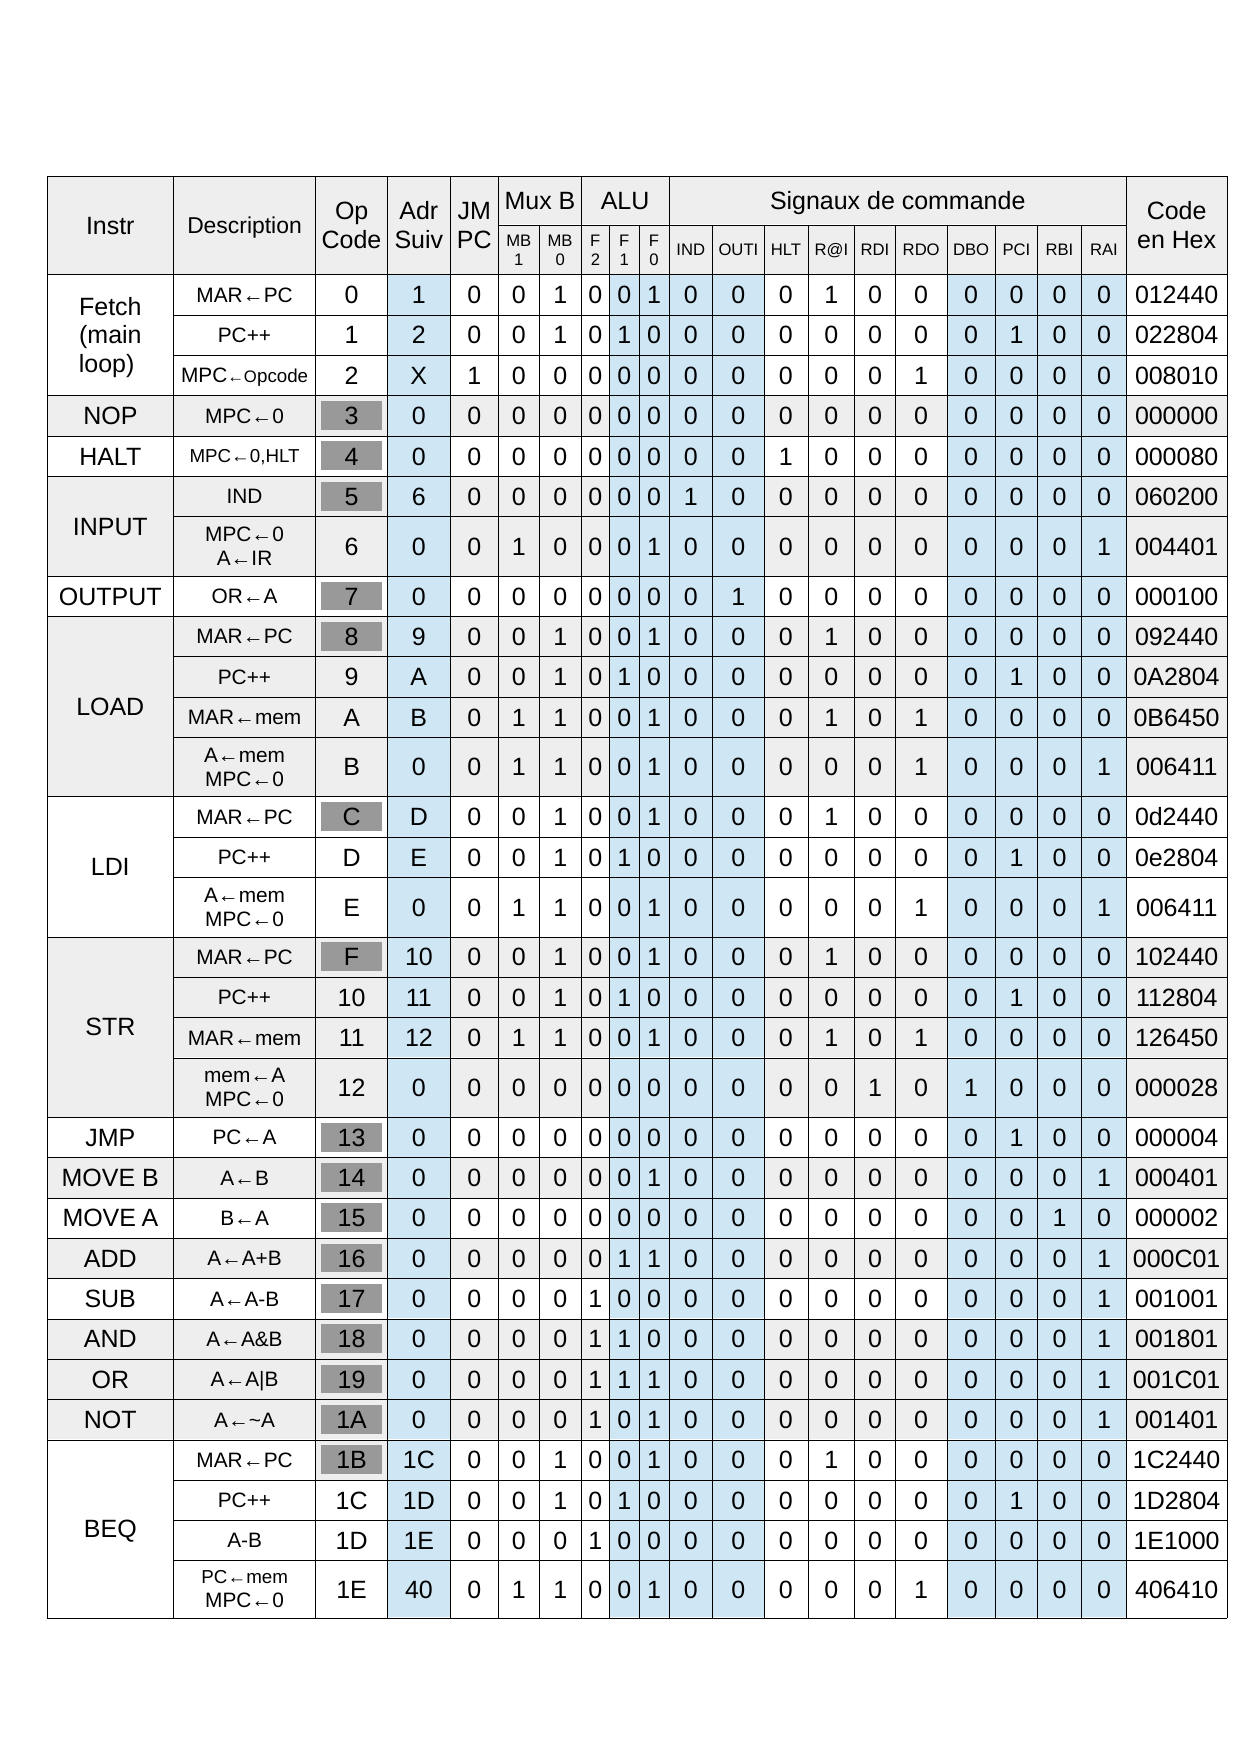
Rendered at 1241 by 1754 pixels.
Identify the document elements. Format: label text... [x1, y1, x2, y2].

table_cell 0 [610, 437, 639, 476]
table_cell 0 [948, 316, 995, 355]
table_cell 0 [948, 657, 995, 697]
table_cell A [388, 657, 450, 697]
table_cell 0 [713, 517, 764, 576]
table_cell 0 [670, 1561, 712, 1617]
table_cell 0 [713, 738, 764, 796]
table_cell 0 [499, 1158, 539, 1198]
table_cell 0 [540, 1239, 581, 1278]
table_cell 0 [499, 275, 539, 315]
table_cell 0 [855, 1158, 895, 1198]
table_cell 0 [1082, 477, 1126, 516]
table_cell 1 [809, 797, 854, 837]
table_cell 0 [948, 1481, 995, 1520]
table_cell A [316, 698, 387, 737]
table_cell 001801 [1127, 1320, 1227, 1359]
table_cell 0 [1082, 1199, 1126, 1238]
table_cell A←A|B [174, 1360, 315, 1399]
table_cell 0 [316, 275, 387, 315]
table_cell 1 [809, 275, 854, 315]
table_cell 0 [713, 477, 764, 516]
table_cell 0 [670, 1441, 712, 1480]
table_cell 1 [610, 316, 639, 355]
table_cell 092440 [1127, 617, 1227, 656]
table_cell 0 [809, 316, 854, 355]
table_cell 0 [996, 938, 1037, 977]
table_cell 0 [670, 797, 712, 837]
table_cell 1 [640, 698, 669, 737]
table_cell 012440 [1127, 275, 1227, 315]
table_cell 1D2804 [1127, 1481, 1227, 1520]
table_cell 0 [499, 1199, 539, 1238]
table_cell 1 [499, 1561, 539, 1617]
table_header JMPC [451, 177, 498, 274]
table_cell 0 [582, 477, 609, 516]
table_cell 0 [582, 316, 609, 355]
table_cell OUTI [713, 226, 764, 274]
table_cell MOVE B [48, 1158, 173, 1198]
table_header Signaux de commande [670, 177, 1126, 224]
table_cell 0 [855, 316, 895, 355]
table_cell 0 [765, 1521, 808, 1560]
table_cell 0 [855, 1018, 895, 1057]
table_cell 0 [809, 396, 854, 436]
table_cell 0 [582, 396, 609, 436]
table_cell 0 [610, 698, 639, 737]
table_cell 8 [316, 617, 387, 656]
table_cell 0 [1038, 878, 1081, 937]
table_cell 0 [1038, 356, 1081, 395]
table_cell 0 [582, 657, 609, 697]
table_cell 0 [713, 878, 764, 937]
table_cell 0 [540, 1199, 581, 1238]
table_cell 0 [809, 1059, 854, 1117]
table_cell 1 [713, 577, 764, 616]
table_cell 0 [948, 698, 995, 737]
table_cell 0 [855, 1279, 895, 1318]
table_cell 1 [499, 1018, 539, 1057]
table_cell 1 [610, 1320, 639, 1359]
table_cell 0 [582, 1441, 609, 1480]
table_cell 0 [451, 1158, 498, 1198]
table_cell 0 [610, 1118, 639, 1157]
table_cell 000002 [1127, 1199, 1227, 1238]
table_cell 0 [640, 1199, 669, 1238]
table_cell 0 [499, 617, 539, 656]
table_cell 0 [610, 617, 639, 656]
table_cell 0 [713, 657, 764, 697]
table_cell 0 [713, 316, 764, 355]
table_cell 14 [316, 1158, 387, 1198]
table_cell 1 [640, 1441, 669, 1480]
table_cell 0 [388, 1360, 450, 1399]
table_cell OR [48, 1360, 173, 1399]
table_cell 0 [451, 1561, 498, 1617]
table_cell 0 [996, 1320, 1037, 1359]
table_cell 0 [1038, 1521, 1081, 1560]
table_cell 0 [855, 356, 895, 395]
table_cell 0 [948, 1239, 995, 1278]
table_cell 0 [765, 1320, 808, 1359]
table_cell 0 [948, 1018, 995, 1057]
table_cell 0 [540, 437, 581, 476]
table_cell 11 [316, 1018, 387, 1057]
table_cell 0 [948, 1118, 995, 1157]
table_cell 0 [1082, 1441, 1126, 1480]
table_header ALU [582, 177, 669, 224]
table_cell F2 [582, 226, 609, 274]
table_cell 0 [765, 978, 808, 1017]
table_cell 060200 [1127, 477, 1227, 516]
table_cell 1E [316, 1561, 387, 1617]
table_cell 11 [388, 978, 450, 1017]
table_cell 1 [809, 698, 854, 737]
table_cell 0 [896, 617, 947, 656]
table_cell 008010 [1127, 356, 1227, 395]
table_cell 0 [1082, 1481, 1126, 1520]
table_cell 1E1000 [1127, 1521, 1227, 1560]
table_cell 0 [451, 978, 498, 1017]
table_cell 0 [451, 698, 498, 737]
table_cell mem←A MPC←0 [174, 1059, 315, 1117]
table_cell 0 [713, 1521, 764, 1560]
table_cell MAR←mem [174, 698, 315, 737]
table_cell MAR←PC [174, 797, 315, 837]
table_cell DBO [948, 226, 995, 274]
table_cell 0 [765, 1239, 808, 1278]
table_cell 0 [713, 1481, 764, 1520]
table_cell 0 [765, 1481, 808, 1520]
table_cell F [316, 938, 387, 977]
table_cell 0 [610, 1561, 639, 1617]
table_cell 0 [765, 1018, 808, 1057]
table_cell 0 [896, 1199, 947, 1238]
table_cell 0 [896, 275, 947, 315]
table_cell 1 [896, 1561, 947, 1617]
table_cell 0 [451, 938, 498, 977]
table_cell X [388, 356, 450, 395]
table_cell 0 [809, 517, 854, 576]
table_cell 1 [1082, 878, 1126, 937]
table_cell 0 [388, 1118, 450, 1157]
table_cell 0 [809, 1360, 854, 1399]
table_cell 0 [582, 356, 609, 395]
table_cell 1 [996, 1118, 1037, 1157]
table_cell 006411 [1127, 738, 1227, 796]
table_cell 0 [610, 477, 639, 516]
table_cell 1 [610, 838, 639, 877]
table_cell 0 [640, 1279, 669, 1318]
table_cell 0 [670, 316, 712, 355]
table_cell MPC←0,HLT [174, 437, 315, 476]
table_cell 0 [996, 356, 1037, 395]
table_cell 0 [388, 437, 450, 476]
table_cell 4 [316, 437, 387, 476]
table_cell 1C2440 [1127, 1441, 1227, 1480]
table_cell 0 [451, 1320, 498, 1359]
table_cell 0 [765, 396, 808, 436]
table_cell 0 [765, 1400, 808, 1439]
table_cell 0d2440 [1127, 797, 1227, 837]
table_cell 0 [996, 1279, 1037, 1318]
table_cell 0 [540, 1400, 581, 1439]
table_cell 0 [1082, 356, 1126, 395]
table_cell 0 [809, 356, 854, 395]
table_cell 0 [713, 1279, 764, 1318]
table_cell 0 [1038, 1059, 1081, 1117]
table_cell 0 [996, 517, 1037, 576]
table_cell 0 [809, 978, 854, 1017]
table_cell F0 [640, 226, 669, 274]
table_cell 0 [451, 1199, 498, 1238]
table_cell 0 [540, 1521, 581, 1560]
table_cell 0 [948, 1360, 995, 1399]
table_cell 0 [451, 577, 498, 616]
table_cell 0 [670, 1481, 712, 1520]
table_cell 1E [388, 1521, 450, 1560]
table_cell 0 [610, 938, 639, 977]
table_cell 0 [996, 1059, 1037, 1117]
table_cell LOAD [48, 617, 173, 796]
table_cell 0 [610, 1199, 639, 1238]
table_cell 1C [388, 1441, 450, 1480]
table_cell B [388, 698, 450, 737]
table_cell 1 [540, 938, 581, 977]
table_cell 0 [1038, 617, 1081, 656]
table_cell 0 [610, 517, 639, 576]
table_cell 0 [809, 1239, 854, 1278]
table_cell 0 [610, 1059, 639, 1117]
table_cell 1 [1082, 1279, 1126, 1318]
table_cell 0 [996, 396, 1037, 436]
table_cell 0 [1082, 1521, 1126, 1560]
table_cell 0 [582, 577, 609, 616]
table_cell 0 [948, 878, 995, 937]
table_cell 0 [809, 838, 854, 877]
table_cell 0 [1082, 617, 1126, 656]
table_cell 1 [640, 517, 669, 576]
table_cell 1 [640, 617, 669, 656]
table_cell 0 [713, 437, 764, 476]
table_cell 0 [499, 1279, 539, 1318]
table_cell 0 [948, 1158, 995, 1198]
table_cell 1D [388, 1481, 450, 1520]
table_cell 0 [610, 738, 639, 796]
table_cell 0 [499, 838, 539, 877]
table_cell 0 [1082, 1561, 1126, 1617]
table_cell 0 [640, 577, 669, 616]
table_cell NOT [48, 1400, 173, 1439]
table_cell 126450 [1127, 1018, 1227, 1057]
table_header Instr [48, 177, 173, 274]
table_cell 0 [809, 437, 854, 476]
table_cell 0 [896, 938, 947, 977]
table_cell A←A&B [174, 1320, 315, 1359]
table_cell 0 [855, 577, 895, 616]
table_cell 1 [610, 657, 639, 697]
table_cell 0 [896, 1158, 947, 1198]
table_cell 1 [540, 698, 581, 737]
table_cell 0 [855, 1521, 895, 1560]
table_cell 0 [1082, 657, 1126, 697]
table_cell 000100 [1127, 577, 1227, 616]
table_cell 0 [855, 1441, 895, 1480]
table_cell 0 [670, 1400, 712, 1439]
table_cell MPC←Opcode [174, 356, 315, 395]
table_cell 0 [499, 1360, 539, 1399]
table_cell 0 [948, 1279, 995, 1318]
table_cell 1 [540, 1018, 581, 1057]
table_cell 0 [1038, 1481, 1081, 1520]
table_cell 0 [809, 1158, 854, 1198]
table_cell 0 [809, 1279, 854, 1318]
table_cell 0 [388, 1279, 450, 1318]
table_cell 1 [640, 797, 669, 837]
table_cell 0 [765, 1118, 808, 1157]
table_cell 0 [809, 738, 854, 796]
table_cell 0 [499, 1441, 539, 1480]
table_cell 0 [765, 657, 808, 697]
table_cell 0 [1082, 938, 1126, 977]
table_cell 0 [1038, 477, 1081, 516]
table_cell 15 [316, 1199, 387, 1238]
table_cell 1 [1082, 738, 1126, 796]
table_cell 1 [540, 838, 581, 877]
table_cell 0 [610, 878, 639, 937]
table_cell 0 [1038, 396, 1081, 436]
table_cell 0 [765, 1441, 808, 1480]
table_cell 0 [996, 1199, 1037, 1238]
table_cell 0 [670, 617, 712, 656]
table_cell 0 [713, 275, 764, 315]
table_cell RDO [896, 226, 947, 274]
table_cell 0 [713, 978, 764, 1017]
table_cell 9 [316, 657, 387, 697]
table_cell 18 [316, 1320, 387, 1359]
table_cell 0 [713, 1320, 764, 1359]
table_cell 0 [610, 1279, 639, 1318]
table_header Adr Suiv [388, 177, 450, 274]
table_cell 0 [1038, 1118, 1081, 1157]
table_cell 000080 [1127, 437, 1227, 476]
table_cell 0 [713, 356, 764, 395]
table_cell MPC←0 [174, 396, 315, 436]
table_cell PC++ [174, 978, 315, 1017]
table_cell 1 [640, 1360, 669, 1399]
table_cell 0 [948, 1199, 995, 1238]
table_cell 0 [948, 797, 995, 837]
table_cell 0 [451, 617, 498, 656]
table_cell 0 [670, 1360, 712, 1399]
table_cell PC←A [174, 1118, 315, 1157]
table_cell 0 [640, 1521, 669, 1560]
table_cell 1 [540, 275, 581, 315]
table_cell RAI [1082, 226, 1126, 274]
table_cell 0 [996, 1400, 1037, 1439]
table_cell 0 [610, 1441, 639, 1480]
table_cell 13 [316, 1118, 387, 1157]
table_cell 0 [670, 356, 712, 395]
table_cell 0 [809, 1199, 854, 1238]
table_cell 0 [1082, 275, 1126, 315]
table_cell 0 [1038, 1561, 1081, 1617]
table_cell 1 [610, 1481, 639, 1520]
table_cell 0 [948, 838, 995, 877]
table_cell 0 [388, 517, 450, 576]
table_cell 0 [996, 797, 1037, 837]
table_cell NOP [48, 396, 173, 436]
table_cell 1 [896, 356, 947, 395]
table_cell 0 [610, 356, 639, 395]
table_cell 1 [540, 1481, 581, 1520]
table_cell 0 [896, 1521, 947, 1560]
table_cell 2 [316, 356, 387, 395]
table_cell 0 [809, 1320, 854, 1359]
table_cell 0 [582, 1481, 609, 1520]
table_cell 0 [1038, 577, 1081, 616]
table_cell 004401 [1127, 517, 1227, 576]
table_cell B←A [174, 1199, 315, 1238]
table_cell 0 [451, 275, 498, 315]
table_cell 0 [1038, 1239, 1081, 1278]
table_cell 102440 [1127, 938, 1227, 977]
table_cell 0 [713, 1441, 764, 1480]
table_cell 0 [855, 1400, 895, 1439]
table_cell 0 [809, 1561, 854, 1617]
table_cell C [316, 797, 387, 837]
table_cell 10 [388, 938, 450, 977]
table_cell 0 [670, 1320, 712, 1359]
table_cell 0 [809, 577, 854, 616]
table_cell 1 [809, 938, 854, 977]
table_cell AND [48, 1320, 173, 1359]
table_cell OR←A [174, 577, 315, 616]
table_cell 0 [809, 1400, 854, 1439]
table_cell 17 [316, 1279, 387, 1318]
table_cell 0 [582, 1118, 609, 1157]
table_cell 1 [896, 738, 947, 796]
table_cell 0 [582, 1199, 609, 1238]
table_cell 0 [855, 1320, 895, 1359]
table_cell 0 [582, 617, 609, 656]
table_cell 0 [896, 1400, 947, 1439]
table_cell 0 [670, 657, 712, 697]
table_cell 0 [640, 838, 669, 877]
table_cell 0 [640, 657, 669, 697]
table_cell 0 [855, 698, 895, 737]
table_cell 0 [896, 316, 947, 355]
table_cell 0 [948, 577, 995, 616]
table_cell MAR←mem [174, 1018, 315, 1057]
table_cell 16 [316, 1239, 387, 1278]
table_cell 0 [855, 797, 895, 837]
table_cell 0 [670, 698, 712, 737]
table_cell 1 [670, 477, 712, 516]
table_cell 0 [540, 1059, 581, 1117]
table_cell 1 [640, 1561, 669, 1617]
table_cell 0 [896, 1441, 947, 1480]
table_cell 0 [499, 1118, 539, 1157]
table_cell 0 [1038, 1320, 1081, 1359]
table_cell PCI [996, 226, 1037, 274]
table_cell 0 [948, 738, 995, 796]
table_cell 0 [765, 517, 808, 576]
table_cell 0 [451, 738, 498, 796]
table_cell 1B [316, 1441, 387, 1480]
table_cell 0 [499, 1400, 539, 1439]
table_cell 0 [670, 1199, 712, 1238]
table_cell LDI [48, 797, 173, 937]
table_cell 0e2804 [1127, 838, 1227, 877]
table_cell 0 [451, 878, 498, 937]
table_cell 0 [451, 1118, 498, 1157]
table_cell 0 [948, 1320, 995, 1359]
table_cell 0 [1082, 1059, 1126, 1117]
table_cell 6 [388, 477, 450, 516]
table_cell 0 [670, 1118, 712, 1157]
table_cell 0 [1082, 396, 1126, 436]
table_cell 0 [670, 517, 712, 576]
table_cell 0 [855, 878, 895, 937]
table_cell 0 [451, 396, 498, 436]
table_cell 0 [855, 978, 895, 1017]
table_cell 0 [670, 577, 712, 616]
table_cell 0 [948, 437, 995, 476]
table_cell 0 [713, 1118, 764, 1157]
table_cell 0 [499, 1059, 539, 1117]
table_cell 0 [388, 1239, 450, 1278]
table_cell 0 [765, 1360, 808, 1399]
table_cell 0 [896, 978, 947, 1017]
table_cell 0 [1082, 698, 1126, 737]
table_cell MAR←PC [174, 1441, 315, 1480]
table_cell 1 [388, 275, 450, 315]
table_cell 112804 [1127, 978, 1227, 1017]
table_cell 1 [1082, 517, 1126, 576]
table_cell 0 [388, 738, 450, 796]
table_header Mux B [499, 177, 581, 224]
table_cell 0 [640, 1320, 669, 1359]
table_cell 1 [540, 978, 581, 1017]
table_cell 0 [713, 838, 764, 877]
table_cell A-B [174, 1521, 315, 1560]
table_cell 1 [640, 938, 669, 977]
table_cell 0 [809, 657, 854, 697]
table_header Description [174, 177, 315, 274]
table_cell 0 [948, 1521, 995, 1560]
table_cell 0 [948, 396, 995, 436]
table_cell 0 [765, 356, 808, 395]
table_cell 1 [809, 617, 854, 656]
table_cell 0 [499, 1320, 539, 1359]
table_cell PC++ [174, 838, 315, 877]
table_cell 1 [896, 698, 947, 737]
table_cell 0 [896, 657, 947, 697]
table_cell 1 [540, 657, 581, 697]
table_cell 0 [451, 838, 498, 877]
table_cell 0 [610, 1400, 639, 1439]
table_cell 0 [855, 1481, 895, 1520]
table_cell IND [670, 226, 712, 274]
table_cell 0 [582, 978, 609, 1017]
table_cell 0 [765, 275, 808, 315]
table_cell 0 [640, 477, 669, 516]
table_cell MAR←PC [174, 938, 315, 977]
table_cell 1 [948, 1059, 995, 1117]
table_cell 0 [1082, 437, 1126, 476]
table_cell 0 [499, 1481, 539, 1520]
table_cell 1 [640, 738, 669, 796]
table_cell 001C01 [1127, 1360, 1227, 1399]
table_cell 0 [388, 1059, 450, 1117]
table_cell 10 [316, 978, 387, 1017]
table_cell 1 [316, 316, 387, 355]
table_cell 0 [499, 356, 539, 395]
table_cell 0 [1038, 698, 1081, 737]
table_cell 0 [610, 797, 639, 837]
table_cell MB1 [499, 226, 539, 274]
table_cell PC←mem MPC←0 [174, 1561, 315, 1617]
table_cell 1 [610, 1239, 639, 1278]
table_cell 000028 [1127, 1059, 1227, 1117]
table_cell 1 [809, 1441, 854, 1480]
table_cell 0 [713, 797, 764, 837]
table_cell 0 [582, 738, 609, 796]
table_cell 1 [1082, 1360, 1126, 1399]
table_cell 0 [765, 577, 808, 616]
table_cell 0 [948, 477, 995, 516]
table_cell 1 [640, 1400, 669, 1439]
table_cell 1 [540, 878, 581, 937]
table_cell 0 [855, 1199, 895, 1238]
table_cell RDI [855, 226, 895, 274]
table_cell 1 [1082, 1158, 1126, 1198]
table_cell 0 [809, 477, 854, 516]
table_cell A←A+B [174, 1239, 315, 1278]
table_cell 0 [765, 838, 808, 877]
table_cell 0 [670, 938, 712, 977]
table_cell 0 [640, 1481, 669, 1520]
table_cell 0 [670, 437, 712, 476]
table_cell 0 [640, 1059, 669, 1117]
table_cell 0 [582, 1018, 609, 1057]
table_cell 0 [855, 275, 895, 315]
table_cell 1 [540, 1561, 581, 1617]
table_cell 022804 [1127, 316, 1227, 355]
table_header Code en Hex [1127, 177, 1227, 274]
table_cell 0 [809, 1118, 854, 1157]
table_cell 0 [610, 1018, 639, 1057]
table_cell 0 [765, 738, 808, 796]
table_cell 0 [582, 1158, 609, 1198]
table_cell 0 [1038, 838, 1081, 877]
table_cell 1 [540, 316, 581, 355]
table_cell 0 [896, 1320, 947, 1359]
table_cell 0 [1038, 437, 1081, 476]
table_cell 0 [855, 938, 895, 977]
table_cell 0 [713, 1360, 764, 1399]
table_cell 0 [996, 1158, 1037, 1198]
table_cell 0 [540, 1279, 581, 1318]
table_cell 0 [451, 477, 498, 516]
table_cell 0 [855, 738, 895, 796]
table_cell 0 [540, 356, 581, 395]
table_cell 0 [388, 1400, 450, 1439]
table_cell 0 [1038, 738, 1081, 796]
table_cell 0 [765, 617, 808, 656]
table_cell A←mem MPC←0 [174, 738, 315, 796]
table_cell 1 [896, 1018, 947, 1057]
table_cell 0 [996, 275, 1037, 315]
table_cell 0 [540, 477, 581, 516]
table_cell 0 [640, 978, 669, 1017]
table_cell 1 [640, 1018, 669, 1057]
table_cell 0 [451, 316, 498, 355]
table_cell F1 [610, 226, 639, 274]
table_cell PC++ [174, 657, 315, 697]
table_cell 0 [855, 1118, 895, 1157]
table_cell 0 [451, 1521, 498, 1560]
table_cell 0 [713, 938, 764, 977]
table_cell 0 [713, 617, 764, 656]
table_cell 0 [640, 356, 669, 395]
table_cell 1 [1082, 1320, 1126, 1359]
table_cell Fetch (main loop) [48, 275, 173, 395]
table_cell 0 [996, 617, 1037, 656]
table_cell SUB [48, 1279, 173, 1318]
table_cell 0 [582, 437, 609, 476]
table_cell 1 [582, 1400, 609, 1439]
table_cell 1 [540, 738, 581, 796]
table_cell 2 [388, 316, 450, 355]
table_cell 0 [996, 1239, 1037, 1278]
table_cell HLT [765, 226, 808, 274]
table_cell 0 [610, 275, 639, 315]
table_cell 0 [896, 1118, 947, 1157]
table_cell 0 [499, 396, 539, 436]
table_cell 0 [948, 938, 995, 977]
table_cell 0 [948, 617, 995, 656]
table_cell B [316, 738, 387, 796]
table_cell 0 [582, 878, 609, 937]
table_cell 0 [855, 477, 895, 516]
table_cell 0 [670, 838, 712, 877]
table_cell 0 [896, 577, 947, 616]
table_cell 1 [1082, 1239, 1126, 1278]
table_cell A←B [174, 1158, 315, 1198]
table_cell 0 [582, 938, 609, 977]
table_cell 1A [316, 1400, 387, 1439]
table_cell 1 [765, 437, 808, 476]
table_cell 0 [996, 878, 1037, 937]
table_cell 0 [670, 1239, 712, 1278]
table_cell 0 [896, 1481, 947, 1520]
table_cell 1 [996, 1481, 1037, 1520]
table_cell 0 [451, 1018, 498, 1057]
table_cell 0 [640, 437, 669, 476]
table_cell 0 [610, 577, 639, 616]
table_cell 1 [499, 878, 539, 937]
table_cell 0 [896, 477, 947, 516]
table_cell 0 [670, 1059, 712, 1117]
table_cell BEQ [48, 1441, 173, 1617]
table_cell 0 [996, 577, 1037, 616]
table_cell 0 [499, 477, 539, 516]
table_cell 0 [499, 577, 539, 616]
table_cell 0 [451, 657, 498, 697]
table_cell 0 [388, 577, 450, 616]
table_cell 1 [499, 517, 539, 576]
table_cell 1 [996, 316, 1037, 355]
table_cell 0 [582, 797, 609, 837]
table_cell 0 [765, 797, 808, 837]
table_cell 0 [1038, 1400, 1081, 1439]
table_cell 0 [1038, 1158, 1081, 1198]
table_cell HALT [48, 437, 173, 476]
table_cell 9 [388, 617, 450, 656]
table_cell 0 [765, 938, 808, 977]
table_cell 0 [855, 1239, 895, 1278]
table_cell 0 [670, 978, 712, 1017]
table_cell 0 [996, 1441, 1037, 1480]
table_cell 0 [582, 1239, 609, 1278]
table_cell 0 [713, 1199, 764, 1238]
table_cell 0 [670, 1158, 712, 1198]
table_cell 0 [451, 1481, 498, 1520]
table_cell 0 [540, 517, 581, 576]
table_cell 0 [670, 878, 712, 937]
table_cell 0 [765, 316, 808, 355]
table_cell 1 [996, 657, 1037, 697]
table_cell 0 [499, 437, 539, 476]
table_cell 0 [896, 838, 947, 877]
table_cell 0 [713, 1059, 764, 1117]
table_cell 0 [1082, 316, 1126, 355]
table_cell PC++ [174, 316, 315, 355]
table_cell 12 [316, 1059, 387, 1117]
table_cell 0 [582, 275, 609, 315]
table_cell 1 [610, 978, 639, 1017]
table_cell R@I [809, 226, 854, 274]
table_cell 0 [582, 1561, 609, 1617]
table_cell A←A-B [174, 1279, 315, 1318]
table_cell 12 [388, 1018, 450, 1057]
table_cell ADD [48, 1239, 173, 1278]
table_cell 0 [610, 1521, 639, 1560]
table_cell 006411 [1127, 878, 1227, 937]
table_cell 0 [765, 1199, 808, 1238]
table_cell 0 [855, 396, 895, 436]
table_cell 1 [582, 1521, 609, 1560]
table_cell 1 [1082, 1400, 1126, 1439]
table_cell 0 [451, 1400, 498, 1439]
table_cell 0 [855, 437, 895, 476]
table_header Op Code [316, 177, 387, 274]
table_cell INPUT [48, 477, 173, 576]
table_cell 0 [765, 1561, 808, 1617]
table_cell 0 [948, 1561, 995, 1617]
table_cell 0 [451, 1059, 498, 1117]
table_cell 1C [316, 1481, 387, 1520]
table_cell IND [174, 477, 315, 516]
table_cell 0 [996, 1360, 1037, 1399]
table_cell 0 [948, 1441, 995, 1480]
table_cell 1D [316, 1521, 387, 1560]
table_cell 0 [582, 517, 609, 576]
table_cell 0 [451, 437, 498, 476]
table_cell 000004 [1127, 1118, 1227, 1157]
table_cell 0 [855, 1360, 895, 1399]
table_cell 0 [996, 1561, 1037, 1617]
table_cell 0 [582, 838, 609, 877]
table_cell 0 [1082, 838, 1126, 877]
table_cell 1 [451, 356, 498, 395]
table_cell 0 [540, 1158, 581, 1198]
table_cell 0 [670, 1018, 712, 1057]
table_cell 0 [670, 738, 712, 796]
table_cell 0 [640, 396, 669, 436]
table_cell STR [48, 938, 173, 1117]
table_cell 0 [582, 1059, 609, 1117]
table_cell 0 [451, 1441, 498, 1480]
table_cell 0 [451, 517, 498, 576]
table_cell 0 [1038, 517, 1081, 576]
table_cell 0 [388, 1199, 450, 1238]
table_cell 5 [316, 477, 387, 516]
table_cell 0 [996, 477, 1037, 516]
table_cell 0 [388, 1158, 450, 1198]
table_cell 0 [855, 657, 895, 697]
table_cell 1 [809, 1018, 854, 1057]
table_cell 0 [1038, 797, 1081, 837]
table_cell 0 [896, 1279, 947, 1318]
table_cell 0A2804 [1127, 657, 1227, 697]
table_cell 0 [809, 878, 854, 937]
table_cell 1 [499, 698, 539, 737]
table_cell 0 [765, 1158, 808, 1198]
table_cell 0 [670, 1521, 712, 1560]
table_cell 1 [610, 1360, 639, 1399]
table_cell 0 [1038, 1279, 1081, 1318]
table_cell 0 [896, 437, 947, 476]
table_cell 000401 [1127, 1158, 1227, 1198]
table_cell 0 [996, 1018, 1037, 1057]
table_cell 1 [582, 1320, 609, 1359]
table_cell E [388, 838, 450, 877]
table_cell 0 [855, 1561, 895, 1617]
table_cell E [316, 878, 387, 937]
table_cell MAR←PC [174, 275, 315, 315]
table_cell 1 [896, 878, 947, 937]
table_cell 0 [1082, 978, 1126, 1017]
table_cell 0 [996, 1521, 1037, 1560]
table_cell 0 [896, 1239, 947, 1278]
table_cell 0 [451, 1360, 498, 1399]
table_cell 0 [640, 316, 669, 355]
table_cell 0 [765, 698, 808, 737]
table_cell D [388, 797, 450, 837]
table_cell 0 [451, 1239, 498, 1278]
table_cell 0 [713, 1018, 764, 1057]
table_cell 0 [670, 275, 712, 315]
table_cell 0 [1038, 1018, 1081, 1057]
table_cell 1 [855, 1059, 895, 1117]
table_cell 0 [896, 1360, 947, 1399]
table_cell 0 [499, 797, 539, 837]
table_cell 1 [640, 1158, 669, 1198]
table_cell 0 [896, 797, 947, 837]
table_cell 0 [765, 878, 808, 937]
table_cell 0 [765, 1279, 808, 1318]
table_cell 1 [540, 617, 581, 656]
table_cell 0 [1038, 1360, 1081, 1399]
table_cell 0 [713, 1158, 764, 1198]
table_cell 000000 [1127, 396, 1227, 436]
table_cell 0 [540, 1320, 581, 1359]
table_cell 0 [670, 396, 712, 436]
table_cell 0 [388, 878, 450, 937]
table_cell 0 [713, 396, 764, 436]
table_cell 3 [316, 396, 387, 436]
table_cell PC++ [174, 1481, 315, 1520]
table_cell 0 [499, 978, 539, 1017]
table_cell 0 [948, 1400, 995, 1439]
table_cell 0 [1082, 577, 1126, 616]
table_cell D [316, 838, 387, 877]
table_cell 1 [996, 838, 1037, 877]
table_cell 0 [996, 437, 1037, 476]
table_cell 0 [388, 1320, 450, 1359]
table_cell 0B6450 [1127, 698, 1227, 737]
table_cell 1 [1038, 1199, 1081, 1238]
table_cell 0 [610, 396, 639, 436]
table_cell A←~A [174, 1400, 315, 1439]
table_cell 0 [1038, 657, 1081, 697]
table_cell 0 [896, 517, 947, 576]
table_cell 0 [540, 1360, 581, 1399]
table_cell 0 [1082, 1118, 1126, 1157]
table_cell 0 [1038, 978, 1081, 1017]
table_cell 001001 [1127, 1279, 1227, 1318]
table_cell 0 [451, 797, 498, 837]
table_cell MOVE A [48, 1199, 173, 1238]
table_cell 1 [640, 878, 669, 937]
table_cell 0 [499, 1521, 539, 1560]
table_cell 0 [499, 1239, 539, 1278]
table_cell 0 [1082, 797, 1126, 837]
table_cell 0 [1038, 1441, 1081, 1480]
table_cell 0 [451, 1279, 498, 1318]
table_cell 0 [948, 978, 995, 1017]
table_cell OUTPUT [48, 577, 173, 616]
table_cell 0 [948, 275, 995, 315]
table_cell 1 [582, 1360, 609, 1399]
table_cell 19 [316, 1360, 387, 1399]
table_cell 0 [713, 1400, 764, 1439]
table_cell 0 [713, 698, 764, 737]
table_cell 0 [996, 698, 1037, 737]
table_cell 1 [640, 1239, 669, 1278]
table_cell 0 [855, 617, 895, 656]
table_cell 0 [670, 1279, 712, 1318]
table_cell 0 [1038, 938, 1081, 977]
table_cell MB0 [540, 226, 581, 274]
table_cell 6 [316, 517, 387, 576]
table_cell 1 [640, 275, 669, 315]
table_cell 0 [765, 477, 808, 516]
table_cell 0 [713, 1561, 764, 1617]
table_cell 0 [809, 1521, 854, 1560]
table_cell 0 [540, 577, 581, 616]
table_cell MPC←0 A←IR [174, 517, 315, 576]
table_cell 406410 [1127, 1561, 1227, 1617]
table_cell JMP [48, 1118, 173, 1157]
table_cell MAR←PC [174, 617, 315, 656]
table_cell 0 [388, 396, 450, 436]
table_cell RBI [1038, 226, 1081, 274]
table_cell 0 [610, 1158, 639, 1198]
table_cell 1 [582, 1279, 609, 1318]
table_cell 0 [540, 1118, 581, 1157]
table_cell 1 [499, 738, 539, 796]
table_cell 0 [855, 517, 895, 576]
table_cell 000C01 [1127, 1239, 1227, 1278]
table_cell 0 [996, 738, 1037, 796]
table_cell 0 [765, 1059, 808, 1117]
table_cell 0 [948, 356, 995, 395]
table_cell 0 [855, 838, 895, 877]
table_cell 0 [640, 1118, 669, 1157]
table_cell 0 [1038, 316, 1081, 355]
table_cell 1 [996, 978, 1037, 1017]
table_cell 1 [540, 797, 581, 837]
table_cell 0 [1038, 275, 1081, 315]
table_cell 0 [499, 657, 539, 697]
table_cell 40 [388, 1561, 450, 1617]
table_cell 1 [540, 1441, 581, 1480]
table_cell 0 [896, 396, 947, 436]
table_cell 0 [713, 1239, 764, 1278]
table_cell 0 [499, 938, 539, 977]
table_cell 001401 [1127, 1400, 1227, 1439]
table_cell 0 [582, 698, 609, 737]
table_cell 0 [540, 396, 581, 436]
table_cell 0 [948, 517, 995, 576]
table_cell 0 [1082, 1018, 1126, 1057]
table_cell 0 [809, 1481, 854, 1520]
table_cell 7 [316, 577, 387, 616]
table_cell 0 [499, 316, 539, 355]
table_cell A←mem MPC←0 [174, 878, 315, 937]
table_cell 0 [896, 1059, 947, 1117]
